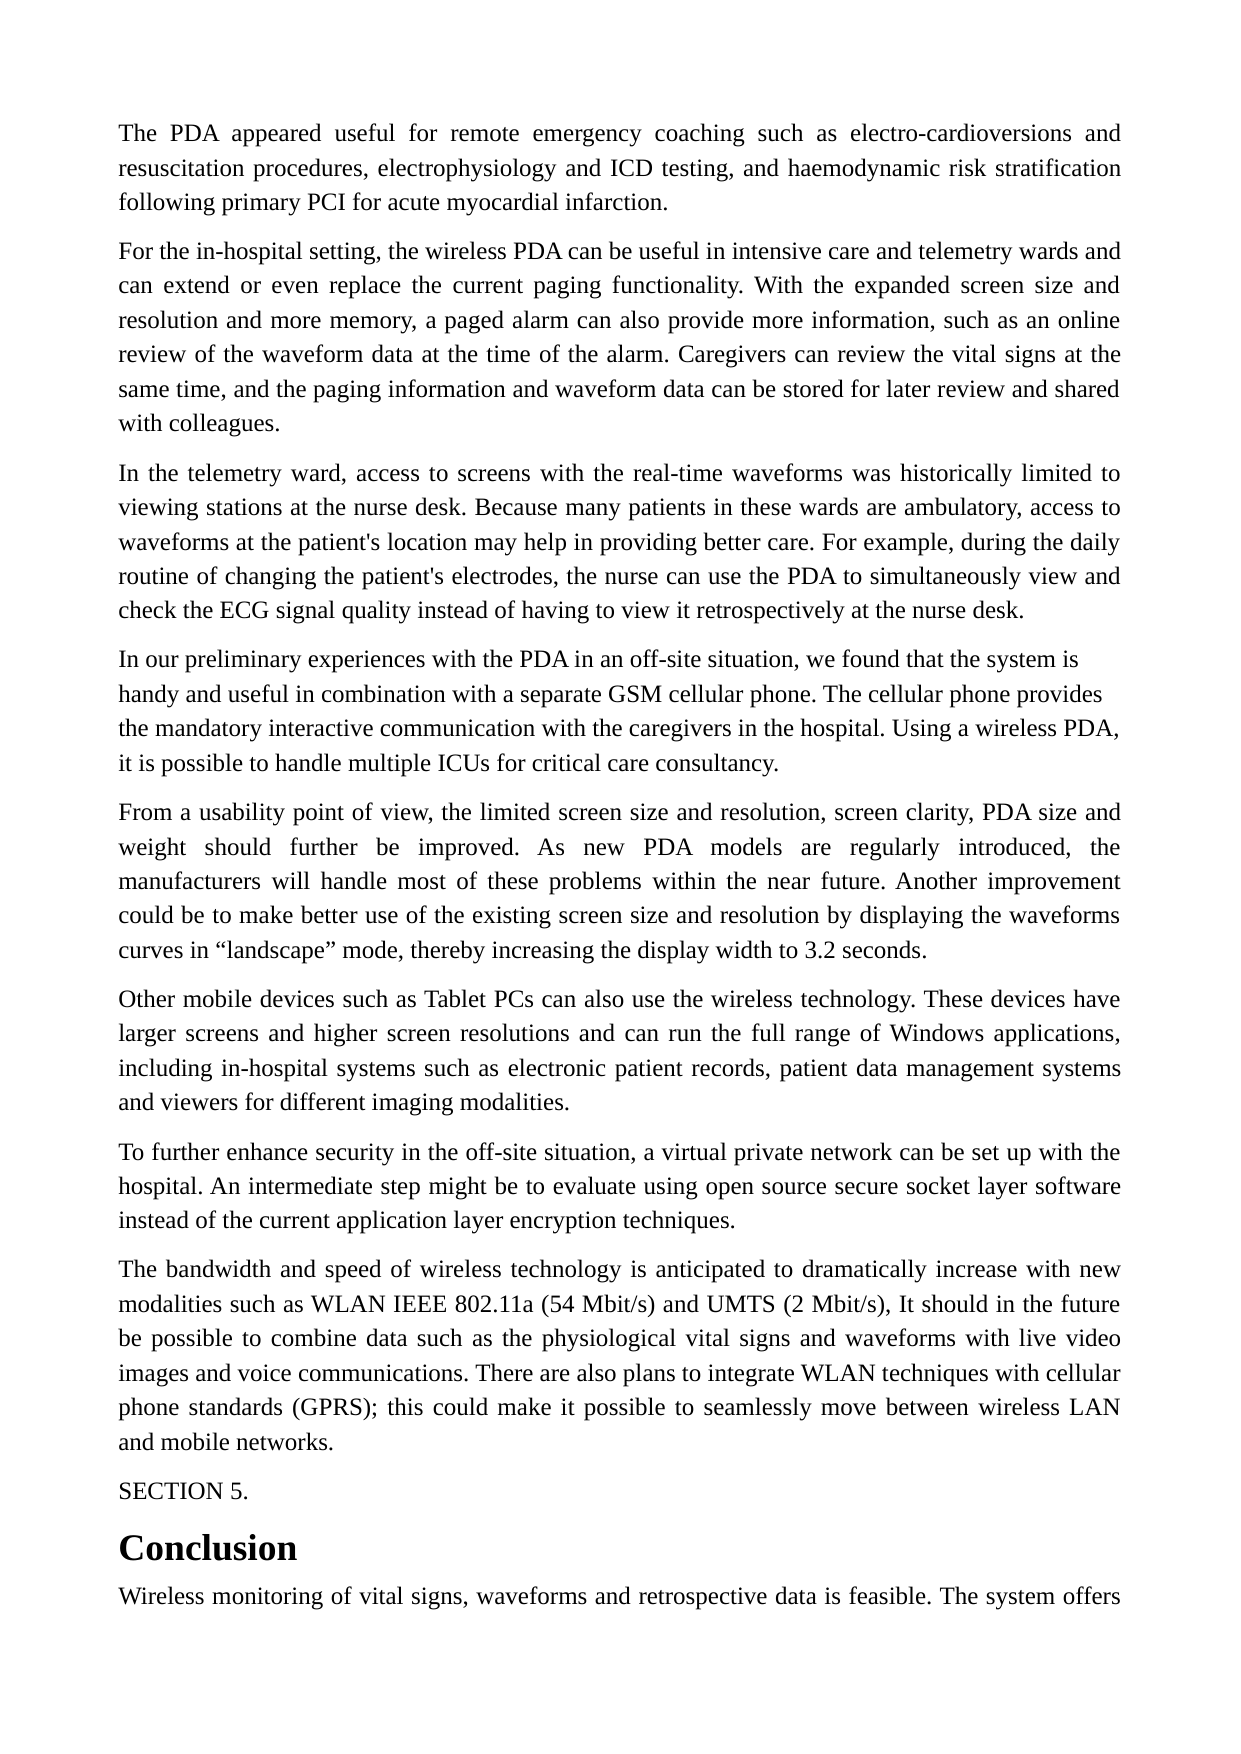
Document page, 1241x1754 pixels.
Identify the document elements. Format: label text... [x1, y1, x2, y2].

text Wireless monitoring of vital signs, waveforms and retrospective data is feasible. The system offers [118, 1581, 1122, 1610]
text Other mobile devices such as Tablet PCs can also use the wireless technology. These devices have larger screens and higher screen resolutions and can run the full range of Windows applications, including in-hospital systems such as electronic patient records, patient data management systems and viewers for different imaging modalities. [118, 984, 1122, 1116]
text The bandwidth and speed of wireless technology is anticipated to dramatically increase with new modalities such as WLAN IEEE 802.11a (54 Mbit/s) and UMTS (2 Mbit/s), It should in the future be possible to combine data such as the physiological vital signs and waveforms with live video images and voice communications. There are also plans to integrate WLAN techniques with cellular phone standards (GPRS); this could make it possible to seamlessly move between wireless LAN and mobile networks. [118, 1254, 1122, 1456]
text The PDA appeared useful for remote emergency coaching such as electro-cardioversions and resuscitation procedures, electrophysiology and ICD testing, and haemodynamic risk stratification following primary PCI for acute myocardial infarction. [118, 118, 1122, 216]
text SECTION 5. [118, 1476, 1122, 1505]
text For the in-hospital setting, the wireless PDA can be useful in intensive care and telemetry wards and can extend or even replace the current paging functionality. With the expanded screen size and resolution and more memory, a paged alarm can also provide more information, such as an online review of the waveform data at the time of the alarm. Caregivers can review the vital signs at the same time, and the paging information and waveform data can be stored for later review and shared with colleagues. [118, 236, 1122, 437]
text In the telemetry ward, access to screens with the real-time waveforms was historically limited to viewing stations at the nurse desk. Because many patients in these wards are ambulatory, access to waveforms at the patient's location may help in providing better care. For example, during the daily routine of changing the patient's electrodes, the nurse can use the PDA to simultaneously view and check the ECG signal quality instead of having to view it retrospectively at the nurse desk. [118, 458, 1122, 624]
text In our preliminary experiences with the PDA in an off-site situation, we found that the system is handy and useful in combination with a separate GSM cellular phone. The cellular phone provides the mandatory interactive communication with the caregivers in the hospital. Using a wireless PDA, it is possible to handle multiple ICUs for critical care consultancy. [118, 644, 1122, 777]
text From a usability point of view, the limited screen size and resolution, screen clarity, PDA size and weight should further be improved. As new PDA models are regularly introduced, the manufacturers will handle most of these problems within the near future. Another improvement could be to make better use of the existing screen size and resolution by displaying the waveforms curves in “landscape” mode, thereby increasing the display width to 3.2 seconds. [118, 797, 1122, 964]
text To further enhance security in the off-site situation, a virtual private network can be set up with the hospital. An intermediate step might be to evaluate using open source secure socket layer software instead of the current application layer encryption techniques. [118, 1137, 1122, 1234]
subtitle Conclusion [118, 1526, 1122, 1569]
